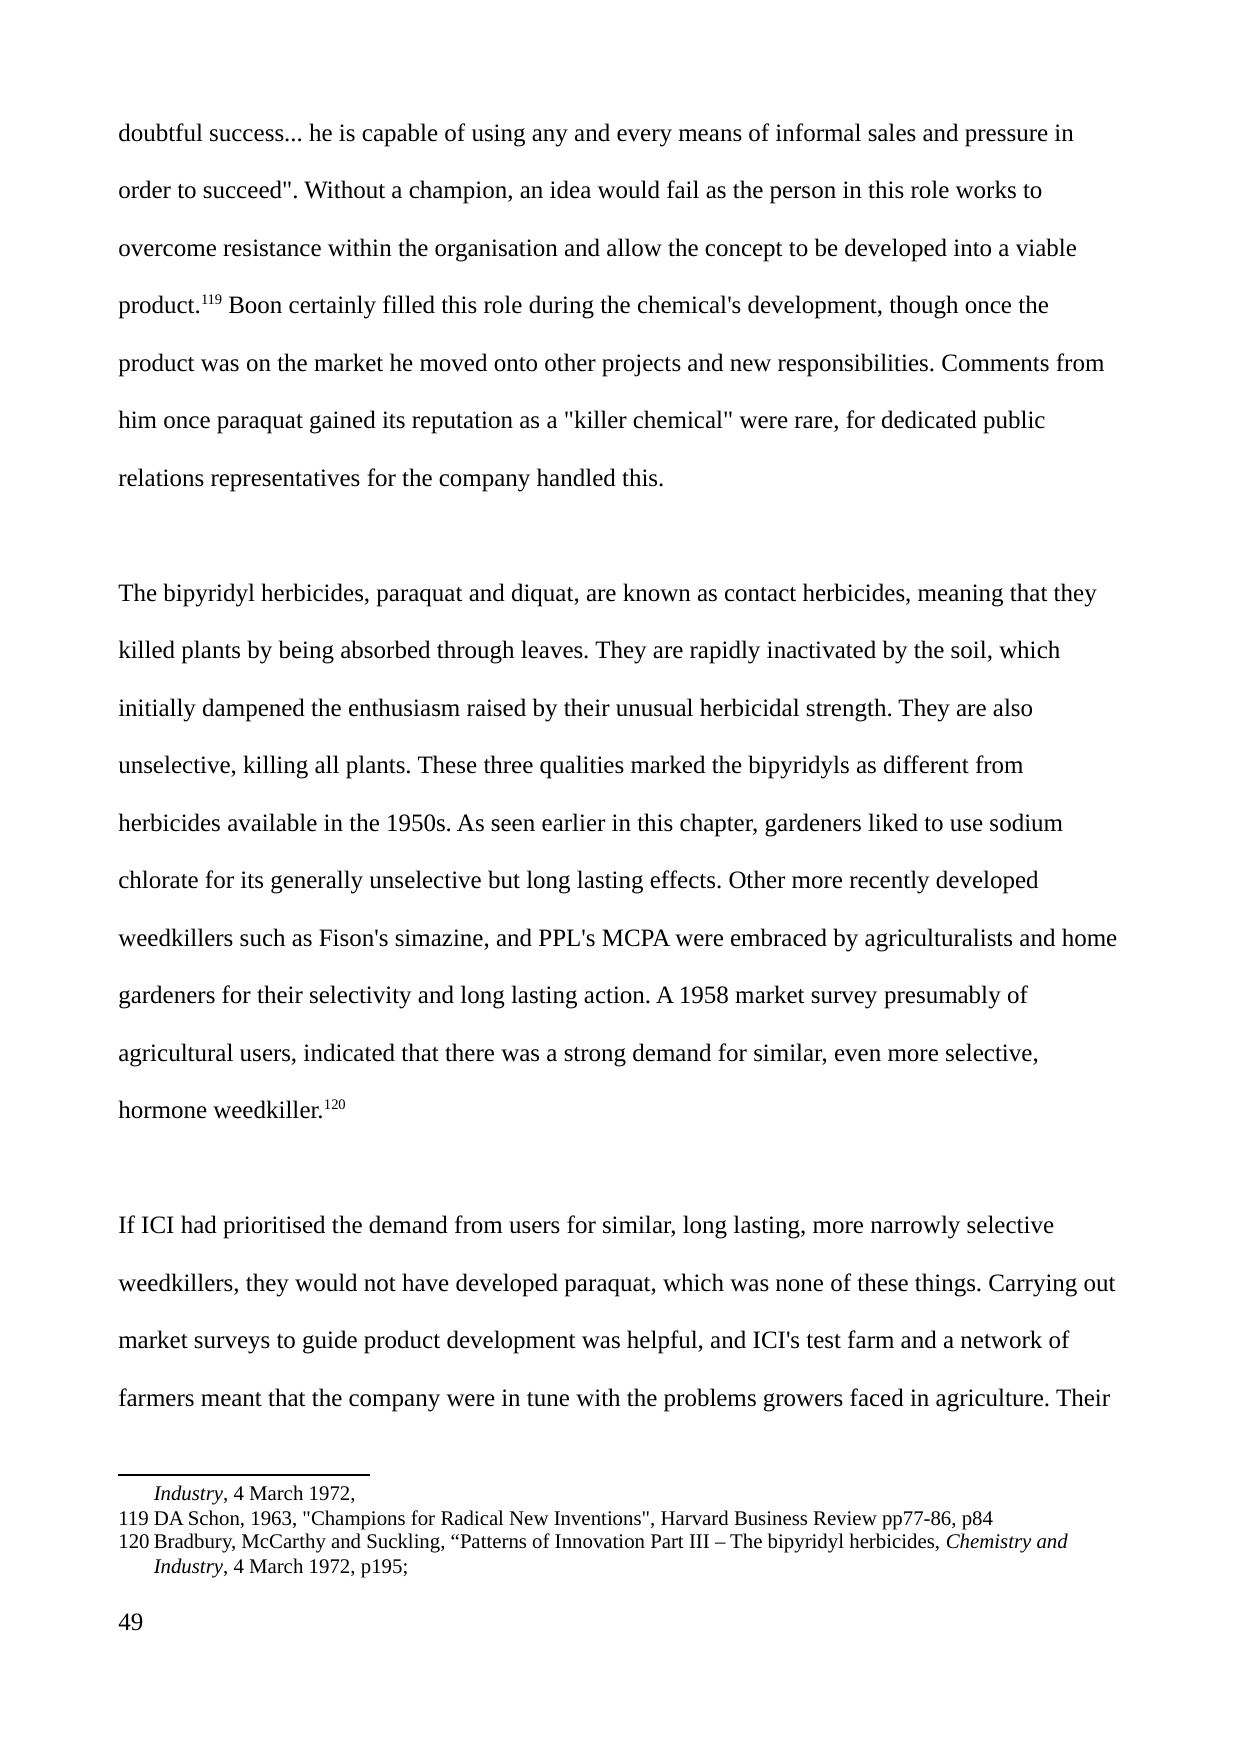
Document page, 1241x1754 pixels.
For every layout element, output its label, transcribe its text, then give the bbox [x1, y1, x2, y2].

text If ICI had prioritised the demand from users for similar, long lasting, more narrowly selective weedkillers, they would not have developed paraquat, which was none of these things. Carrying out market surveys to guide product development was helpful, and ICI's test farm and a network of farmers meant that the company were in tune with the problems growers faced in agriculture. Their [118, 1211, 1122, 1412]
text doubtful success... he is capable of using any and every means of informal sales and pressure in order to succeed". Without a champion, an idea would fail as the person in this role works to overcome resistance within the organisation and allow the concept to be developed into a viable product. Boon certainly filled this role during the chemical's development, though once the product was on the market he moved onto other projects and new responsibilities. Comments from him once paraquat gained its reputation as a "killer chemical" were rare, for dedicated public relations representatives for the company handled this. [118, 118, 1122, 492]
text Industry, 4 March 1972, [118, 1481, 1122, 1505]
text Bradbury, McCarthy and Suckling, “Patterns of Innovation Part III – The bipyridyl herbicides, Chemistry and Industry, 4 March 1972, p195; [118, 1529, 1122, 1578]
text DA Schon, 1963, "Champions for Radical New Inventions", Harvard Business Review pp77-86, p84 [118, 1505, 1122, 1529]
text The bipyridyl herbicides, paraquat and diquat, are known as contact herbicides, meaning that they killed plants by being absorbed through leaves. They are rapidly inactivated by the soil, which initially dampened the enthusiasm raised by their unusual herbicidal strength. They are also unselective, killing all plants. These three qualities marked the bipyridyls as different from herbicides available in the 1950s. As seen earlier in this chapter, gardeners liked to use sodium chlorate for its generally unselective but long lasting effects. Other more recently developed weedkillers such as Fison's simazine, and PPL's MCPA were embraced by agriculturalists and home gardeners for their selectivity and long lasting action. A 1958 market survey presumably of agricultural users, indicated that there was a strong demand for similar, even more selective, hormone weedkiller. [118, 578, 1122, 1124]
